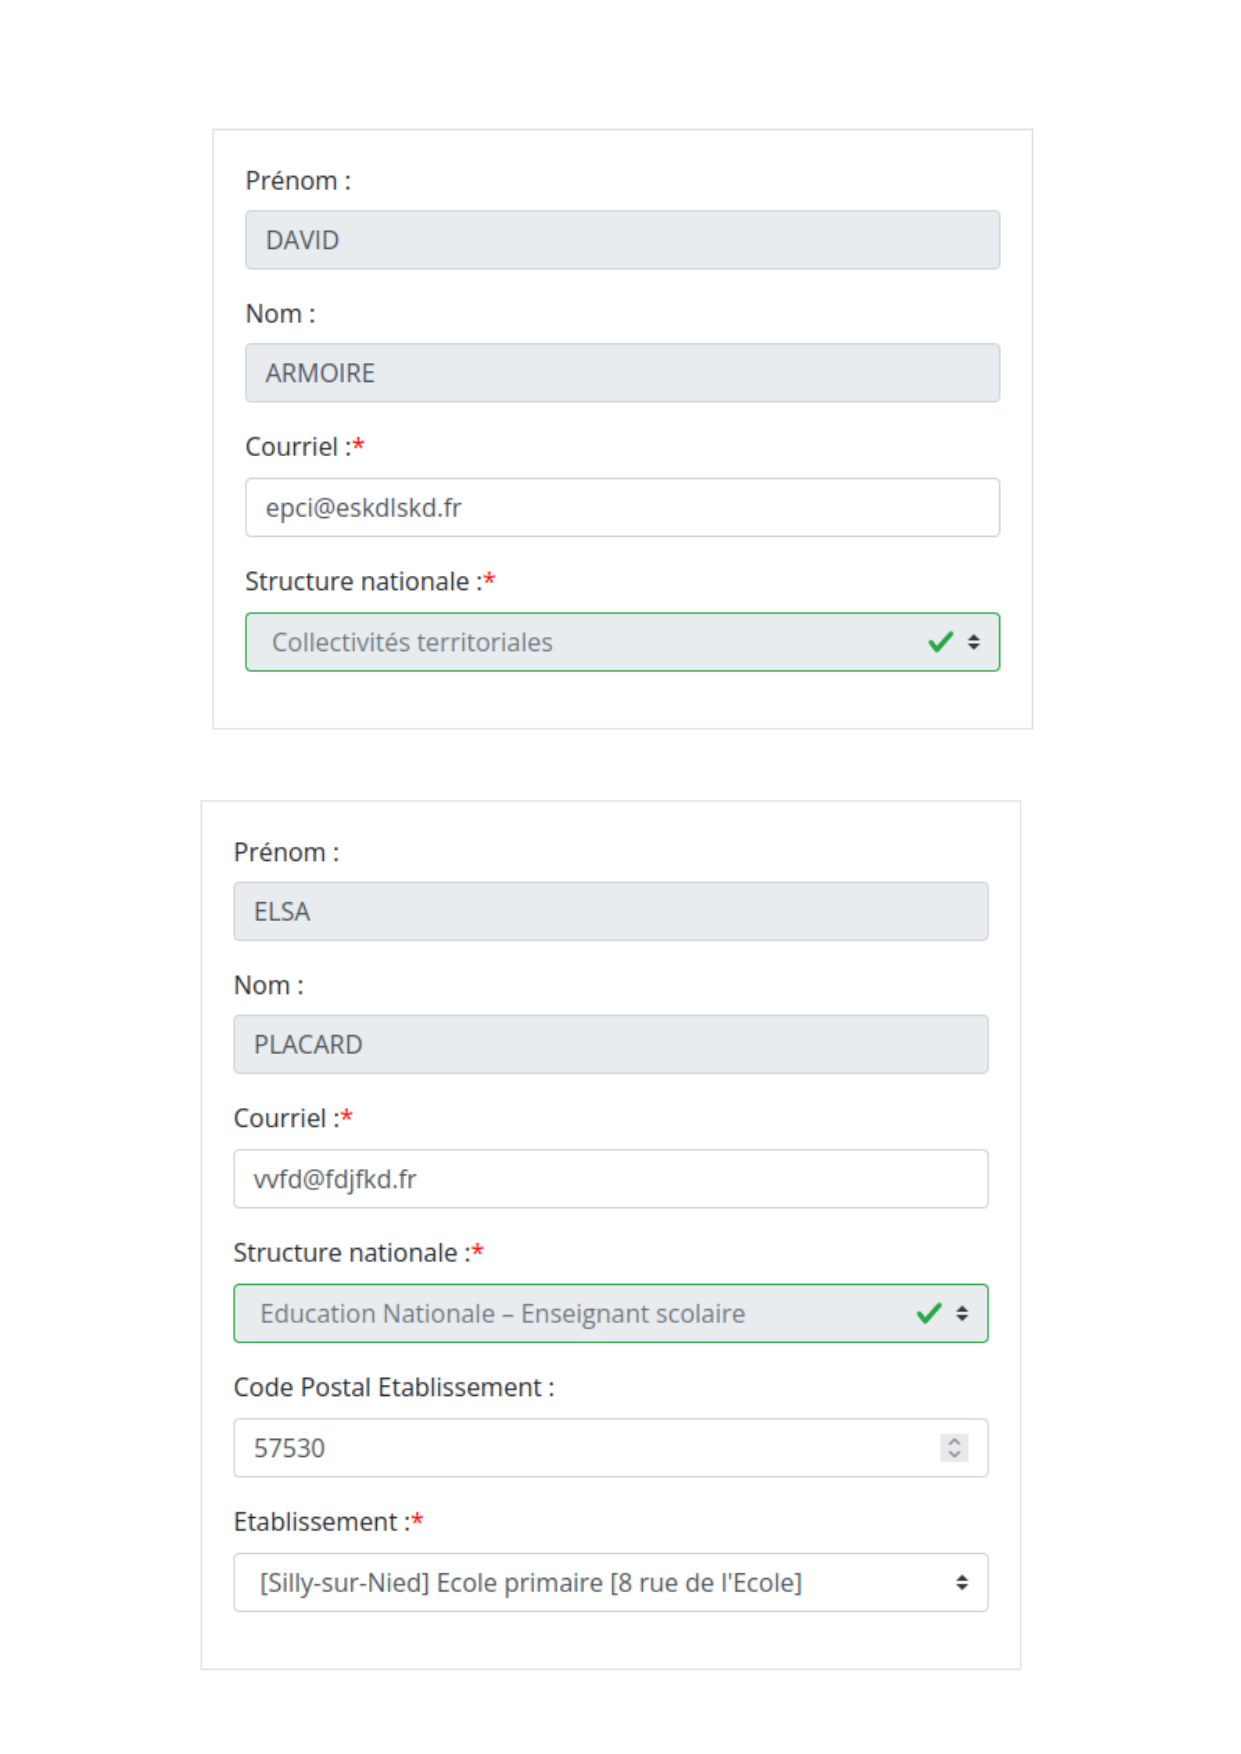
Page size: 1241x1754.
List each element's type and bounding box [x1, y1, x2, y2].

picture [197, 118, 1043, 744]
picture [193, 788, 1022, 1675]
